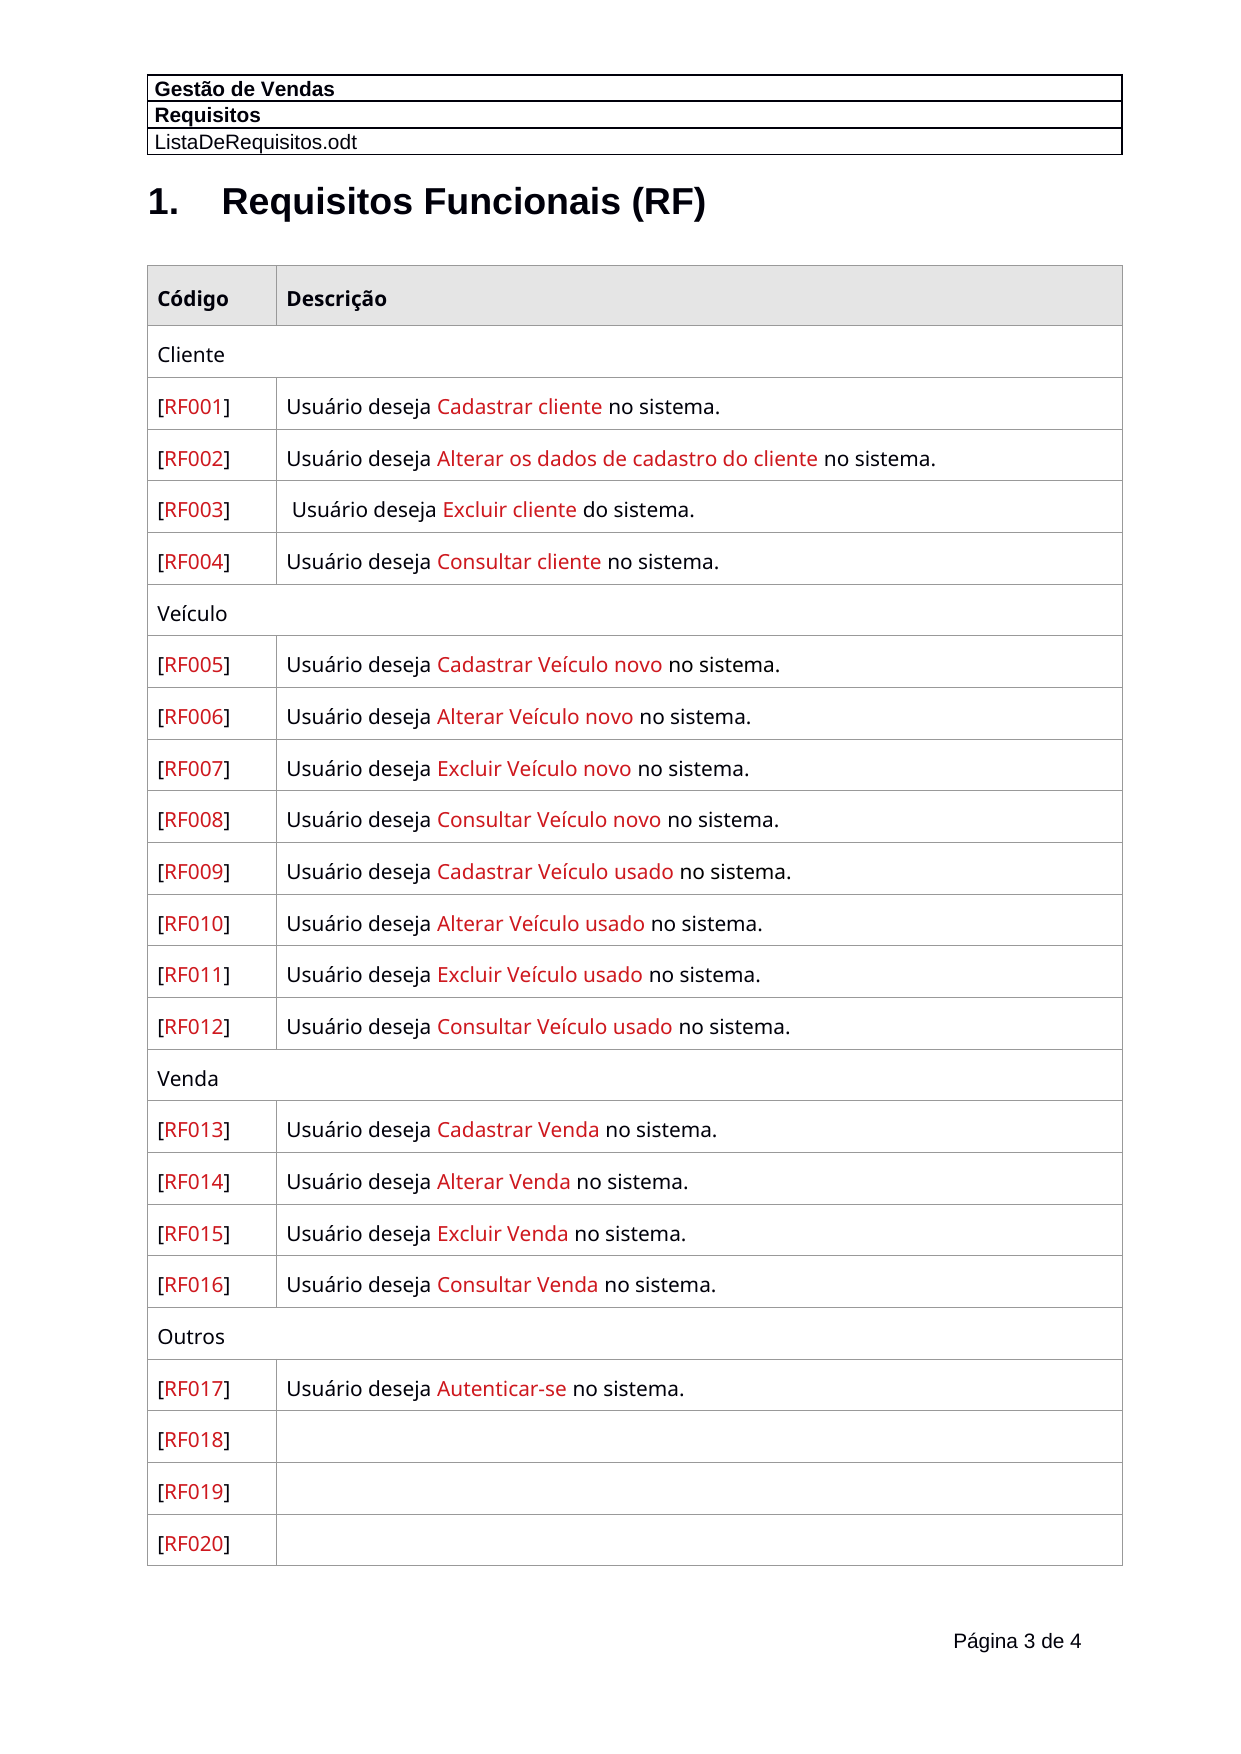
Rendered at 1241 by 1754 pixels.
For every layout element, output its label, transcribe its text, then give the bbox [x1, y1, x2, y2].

table_cell [277, 1463, 1122, 1514]
table_cell [RF012] [148, 998, 276, 1049]
table_cell Usuário deseja Consultar Veículo novo no sistema. [277, 791, 1122, 842]
table_cell Usuário deseja Alterar Veículo novo no sistema. [277, 688, 1122, 739]
table_cell [RF019] [148, 1463, 276, 1514]
table_cell Venda [148, 1050, 1122, 1100]
table_cell Usuário deseja Alterar Veículo usado no sistema. [277, 895, 1122, 945]
table_cell [RF004] [148, 533, 276, 584]
table_cell [RF015] [148, 1205, 276, 1255]
table_cell Usuário deseja Excluir cliente do sistema. [277, 481, 1122, 532]
table_cell Cliente [148, 326, 1122, 377]
table_cell Usuário deseja Consultar Venda no sistema. [277, 1256, 1122, 1307]
table_cell Usuário deseja Cadastrar Venda no sistema. [277, 1101, 1122, 1152]
table_cell Veículo [148, 585, 1122, 635]
table_cell [RF018] [148, 1411, 276, 1462]
table_cell Usuário deseja Excluir Veículo novo no sistema. [277, 740, 1122, 790]
table_cell [RF005] [148, 636, 276, 687]
table_cell [RF009] [148, 843, 276, 894]
table_cell [RF007] [148, 740, 276, 790]
table_cell [RF011] [148, 946, 276, 997]
table_cell Usuário deseja Excluir Venda no sistema. [277, 1205, 1122, 1255]
table_cell Usuário deseja Consultar cliente no sistema. [277, 533, 1122, 584]
table_cell [RF017] [148, 1360, 276, 1410]
table_cell [RF010] [148, 895, 276, 945]
table_cell [RF001] [148, 378, 276, 429]
table_cell Usuário deseja Alterar Venda no sistema. [277, 1153, 1122, 1204]
table_cell [RF013] [148, 1101, 276, 1152]
table_cell [RF008] [148, 791, 276, 842]
table_cell [RF016] [148, 1256, 276, 1307]
table_cell [RF020] [148, 1515, 276, 1565]
table_cell [RF014] [148, 1153, 276, 1204]
table_cell [RF002] [148, 430, 276, 480]
table_cell Usuário deseja Cadastrar Veículo novo no sistema. [277, 636, 1122, 687]
table_cell Usuário deseja Consultar Veículo usado no sistema. [277, 998, 1122, 1049]
table_cell [RF003] [148, 481, 276, 532]
table_header Descrição [277, 266, 1122, 325]
title 1. Requisitos Funcionais (RF) [148, 179, 1092, 222]
table_cell [277, 1515, 1122, 1565]
table_header Código [148, 266, 276, 325]
table_cell Usuário deseja Cadastrar Veículo usado no sistema. [277, 843, 1122, 894]
table_cell Usuário deseja Cadastrar cliente no sistema. [277, 378, 1122, 429]
table_cell Usuário deseja Autenticar-se no sistema. [277, 1360, 1122, 1410]
table_cell [RF006] [148, 688, 276, 739]
table_cell Usuário deseja Alterar os dados de cadastro do cliente no sistema. [277, 430, 1122, 480]
table_cell Outros [148, 1308, 1122, 1359]
table_cell Usuário deseja Excluir Veículo usado no sistema. [277, 946, 1122, 997]
table_cell [277, 1411, 1122, 1462]
